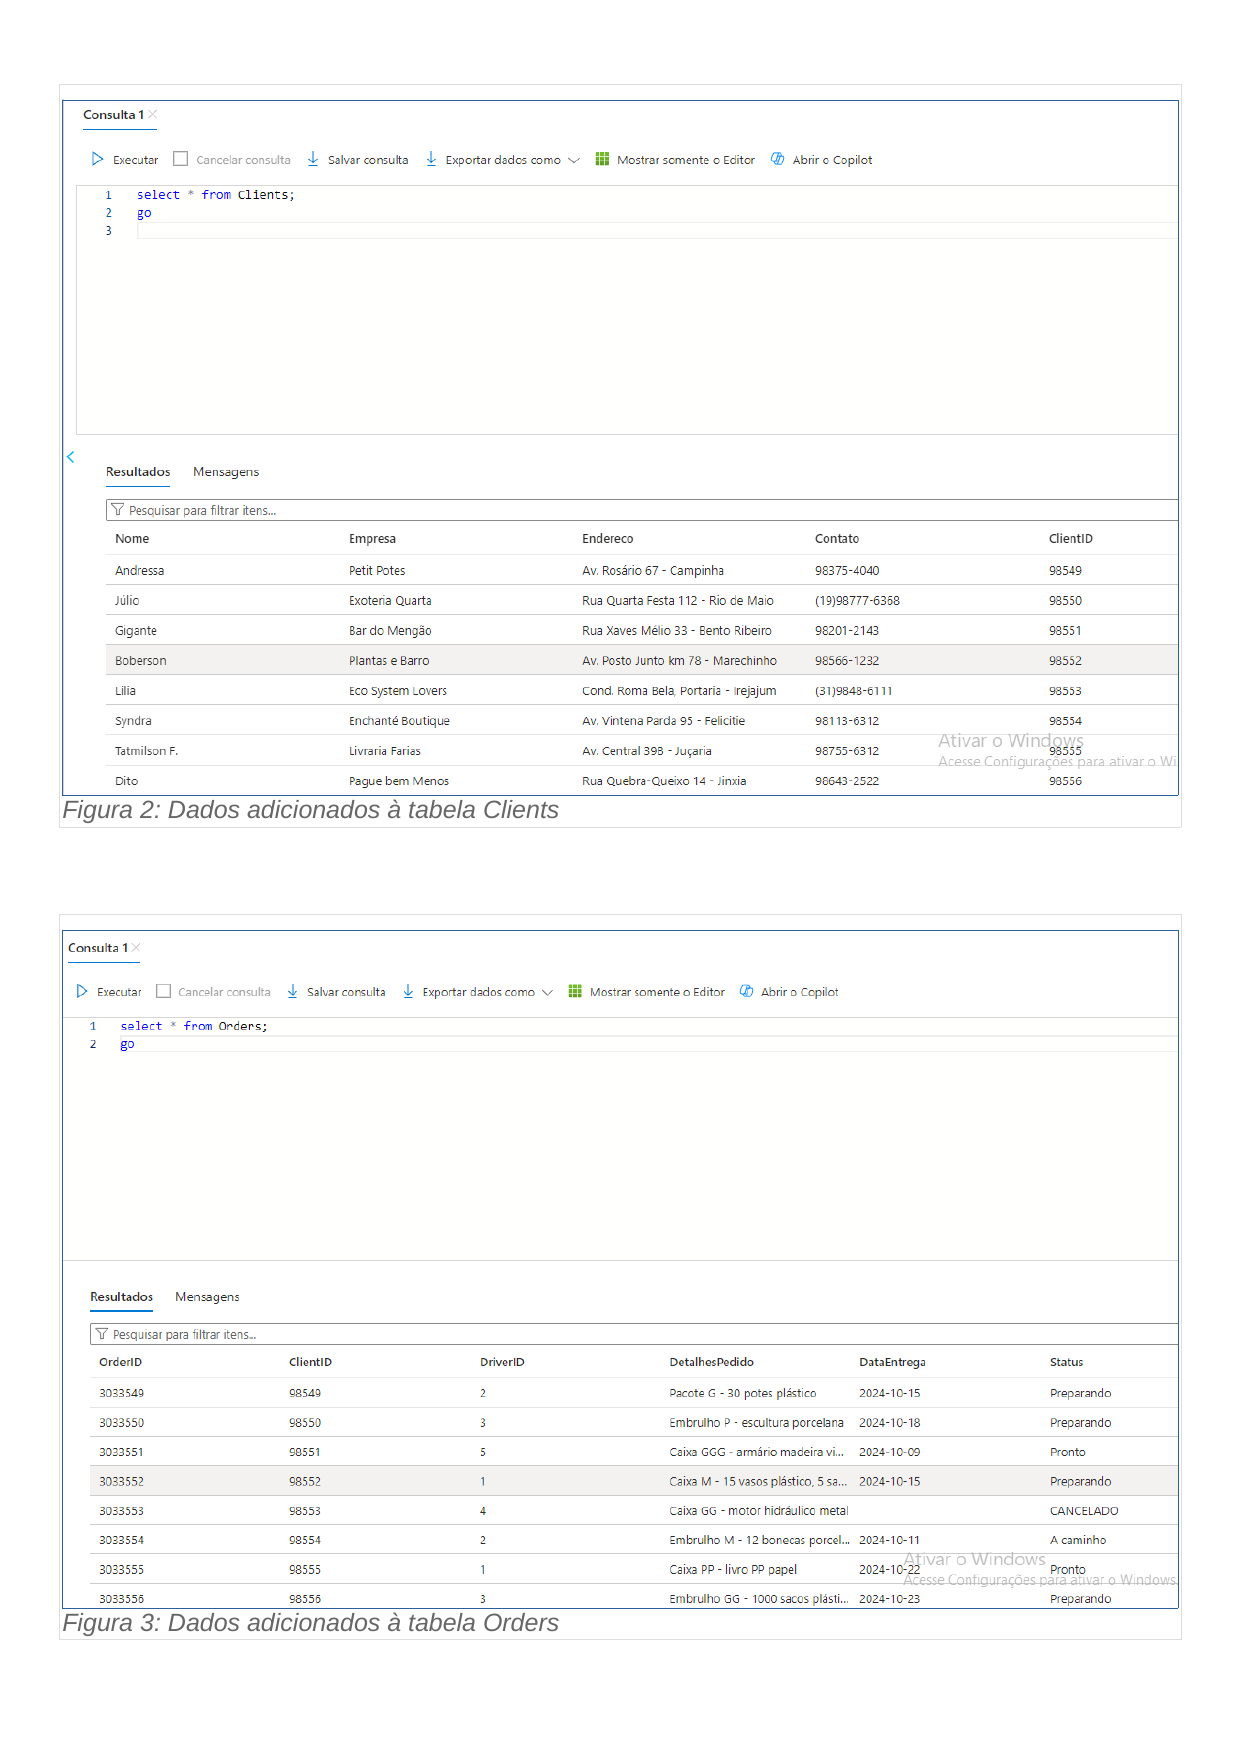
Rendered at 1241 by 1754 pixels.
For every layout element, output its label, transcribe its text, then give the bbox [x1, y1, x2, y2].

picture [63, 931, 1178, 1608]
picture [63, 101, 1178, 795]
text Figura 3: Dados adicionados à tabela Orders [62, 1609, 1178, 1636]
text Figura 2: Dados adicionados à tabela Clients [62, 796, 1178, 824]
